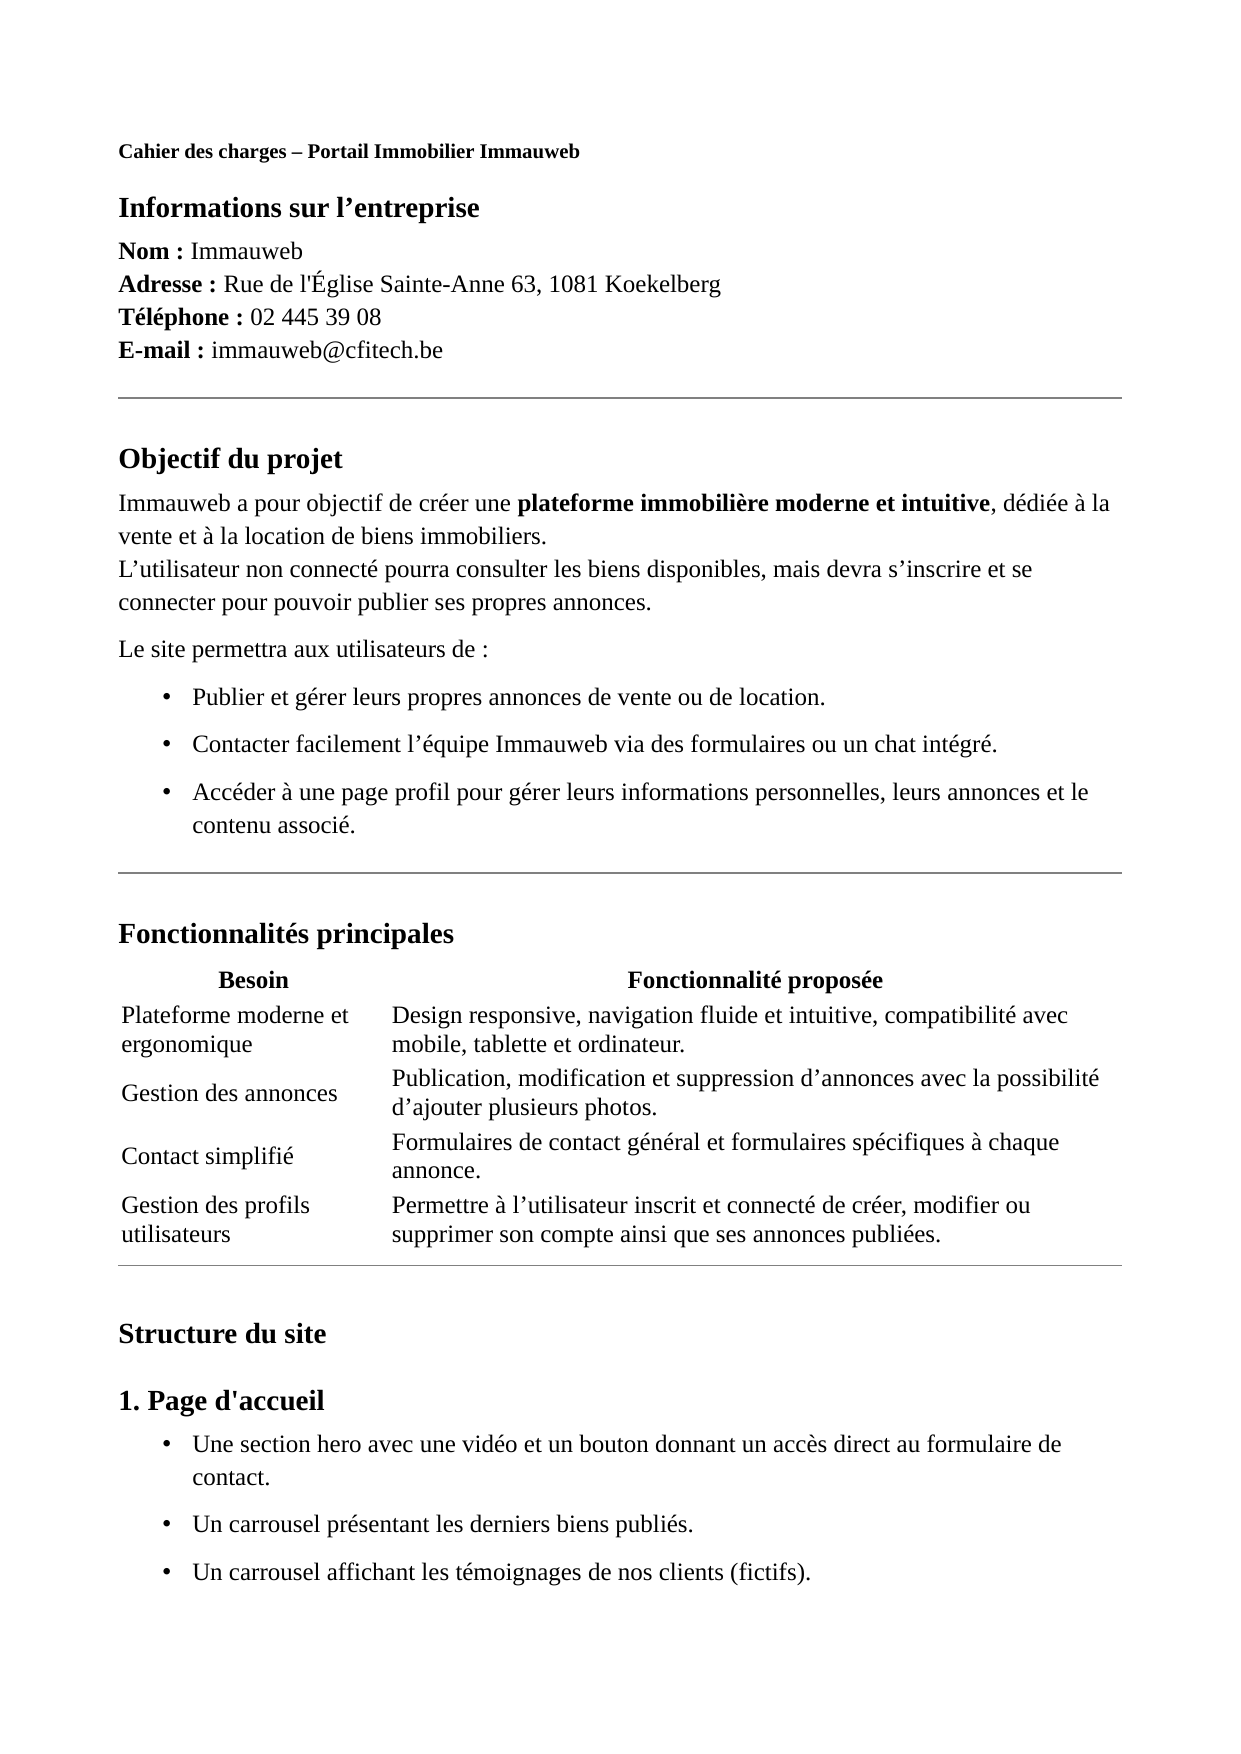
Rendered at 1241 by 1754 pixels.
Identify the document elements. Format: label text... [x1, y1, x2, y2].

list Contacter facilement l’équipe Immauweb via des formulaires ou un chat intégré. [162, 729, 1122, 758]
table_cell Permettre à l’utilisateur inscrit et connecté de créer, modifier ou supprimer son compte ainsi que ses annonces publiées. [389, 1187, 1122, 1251]
table_cell Gestion des annonces [118, 1061, 389, 1124]
text Le site permettra aux utilisateurs de : [118, 634, 1122, 663]
list Un carrousel affichant les témoignages de nos clients (fictifs). [162, 1557, 1122, 1586]
table_cell Contact simplifié [118, 1124, 389, 1187]
text Immauweb a pour objectif de créer une plateforme immobilière moderne et intuitive, dédiée à la vente et à la location de biens immobiliers. L’utilisateur non connecté pourra consulter les biens disponibles, mais devra s’inscrire et se connecter pour pouvoir publier ses propres annonces. [118, 488, 1122, 616]
subtitle Cahier des charges – Portail Immobilier Immauweb [118, 139, 1122, 163]
table_cell Design responsive, navigation fluide et intuitive, compatibilité avec mobile, tablette et ordinateur. [389, 997, 1122, 1061]
subtitle Informations sur l’entreprise [118, 190, 1122, 224]
list Accéder à une page profil pour gérer leurs informations personnelles, leurs annonces et le contenu associé. [162, 777, 1122, 839]
subtitle 1. Page d'accueil [118, 1383, 1122, 1416]
table_cell Formulaires de contact général et formulaires spécifiques à chaque annonce. [389, 1124, 1122, 1187]
list Une section hero avec une vidéo et un bouton donnant un accès direct au formulaire de contact. [162, 1429, 1122, 1490]
subtitle Objectif du projet [118, 442, 1122, 475]
table_cell Publication, modification et suppression d’annonces avec la possibilité d’ajouter plusieurs photos. [389, 1061, 1122, 1124]
table_cell Plateforme moderne et ergonomique [118, 997, 389, 1061]
table_cell Gestion des profils utilisateurs [118, 1187, 389, 1251]
text Nom : Immauweb Adresse : Rue de l'Église Sainte-Anne 63, 1081 Koekelberg Téléphone : 02 445 39 08 E-mail : immauweb@cfitech.be [118, 236, 1122, 364]
table_header Besoin [118, 963, 389, 997]
list Publier et gérer leurs propres annonces de vente ou de location. [162, 682, 1122, 711]
subtitle Structure du site [118, 1316, 1122, 1349]
list Un carrousel présentant les derniers biens publiés. [162, 1509, 1122, 1538]
table_header Fonctionnalité proposée [389, 963, 1122, 997]
subtitle Fonctionnalités principales [118, 917, 1122, 950]
